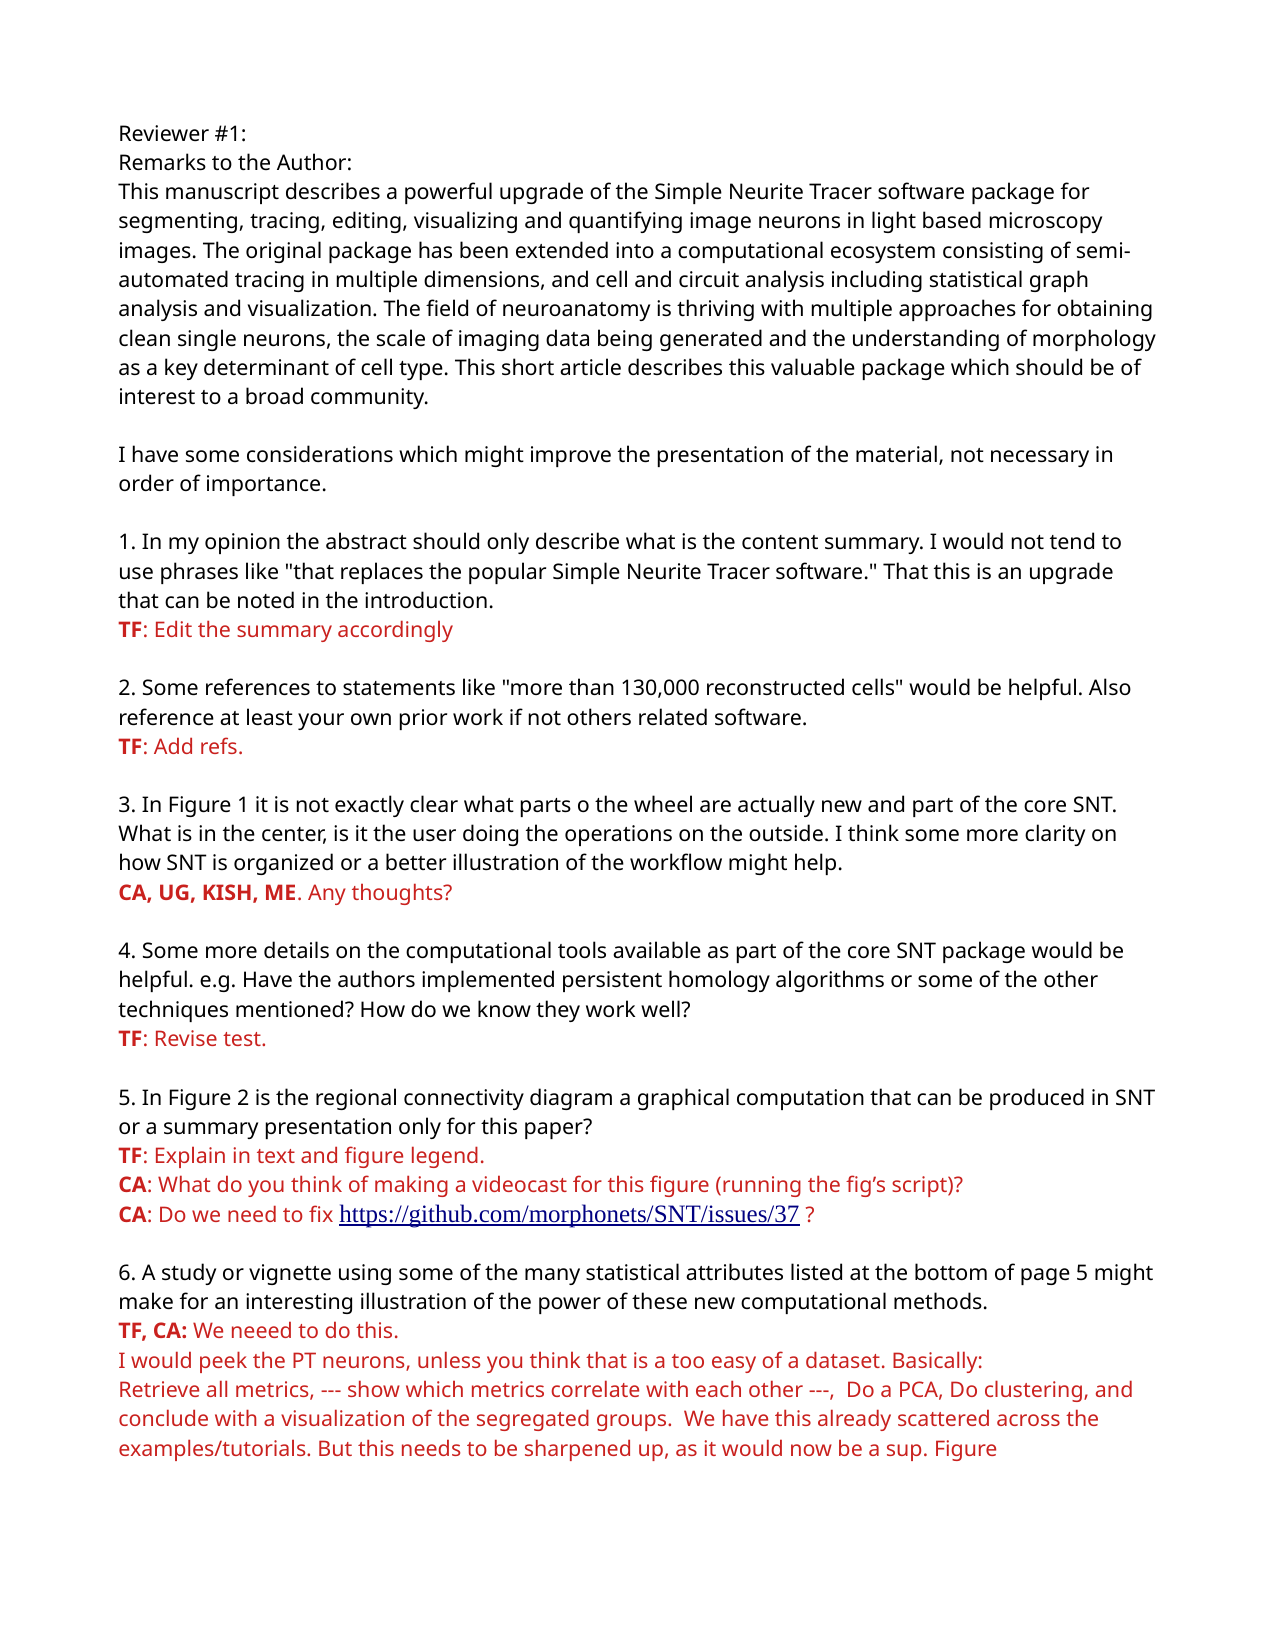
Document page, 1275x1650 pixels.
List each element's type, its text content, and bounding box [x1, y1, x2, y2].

text CA: Do we need to fix https://github.com/morphonets/SNT/issues/37 ? [118, 1199, 1157, 1229]
text CA, UG, KISH, ME. Any thoughts? [118, 877, 1157, 906]
text TF: Revise test. [118, 1023, 1157, 1053]
text 4. Some more details on the computational tools available as part of the core SNT package would be helpful. e.g. Have the authors implemented persistent homology algorithms or some of the other techniques mentioned? How do we know they work well? [118, 936, 1157, 1023]
text Retrieve all metrics, --- show which metrics correlate with each other ---, Do a PCA, Do clustering, and conclude with a visualization of the segregated groups. We have this already scattered across the examples/tutorials. But this needs to be sharpened up, as it would now be a sup. Figure [118, 1374, 1157, 1491]
text Reviewer #1: Remarks to the Author: This manuscript describes a powerful upgrade of the Simple Neurite Tracer software package for segmenting, tracing, editing, visualizing and quantifying image neurons in light based microscopy images. The original package has been extended into a computational ecosystem consisting of semi-automated tracing in multiple dimensions, and cell and circuit analysis including statistical graph analysis and visualization. The field of neuroanatomy is thriving with multiple approaches for obtaining clean single neurons, the scale of imaging data being generated and the understanding of morphology as a key determinant of cell type. This short article describes this valuable package which should be of interest to a broad community. I have some considerations which might improve the presentation of the material, not necessary in order of importance. 1. In my opinion the abstract should only describe what is the content summary. I would not tend to use phrases like "that replaces the popular Simple Neurite Tracer software." That this is an upgrade that can be noted in the introduction. [118, 118, 1157, 615]
text TF: Add refs. 3. In Figure 1 it is not exactly clear what parts o the wheel are actually new and part of the core SNT. What is in the center, is it the user doing the operations on the outside. I think some more clarity on how SNT is organized or a better illustration of the workflow might help. [118, 731, 1157, 877]
text TF: Edit the summary accordingly 2. Some references to statements like "more than 130,000 reconstructed cells" would be helpful. Also reference at least your own prior work if not others related software. [118, 615, 1157, 731]
text CA: What do you think of making a videocast for this figure (running the fig’s script)? [118, 1170, 1157, 1199]
text TF: Explain in text and figure legend. [118, 1141, 1157, 1170]
text I would peek the PT neurons, unless you think that is a too easy of a dataset. Basically: [118, 1345, 1157, 1374]
text TF, CA: We neeed to do this. [118, 1316, 1157, 1345]
text 6. A study or vignette using some of the many statistical attributes listed at the bottom of page 5 might make for an interesting illustration of the power of these new computational methods. [118, 1257, 1157, 1316]
text 5. In Figure 2 is the regional connectivity diagram a graphical computation that can be produced in SNT or a summary presentation only for this paper? [118, 1082, 1157, 1141]
